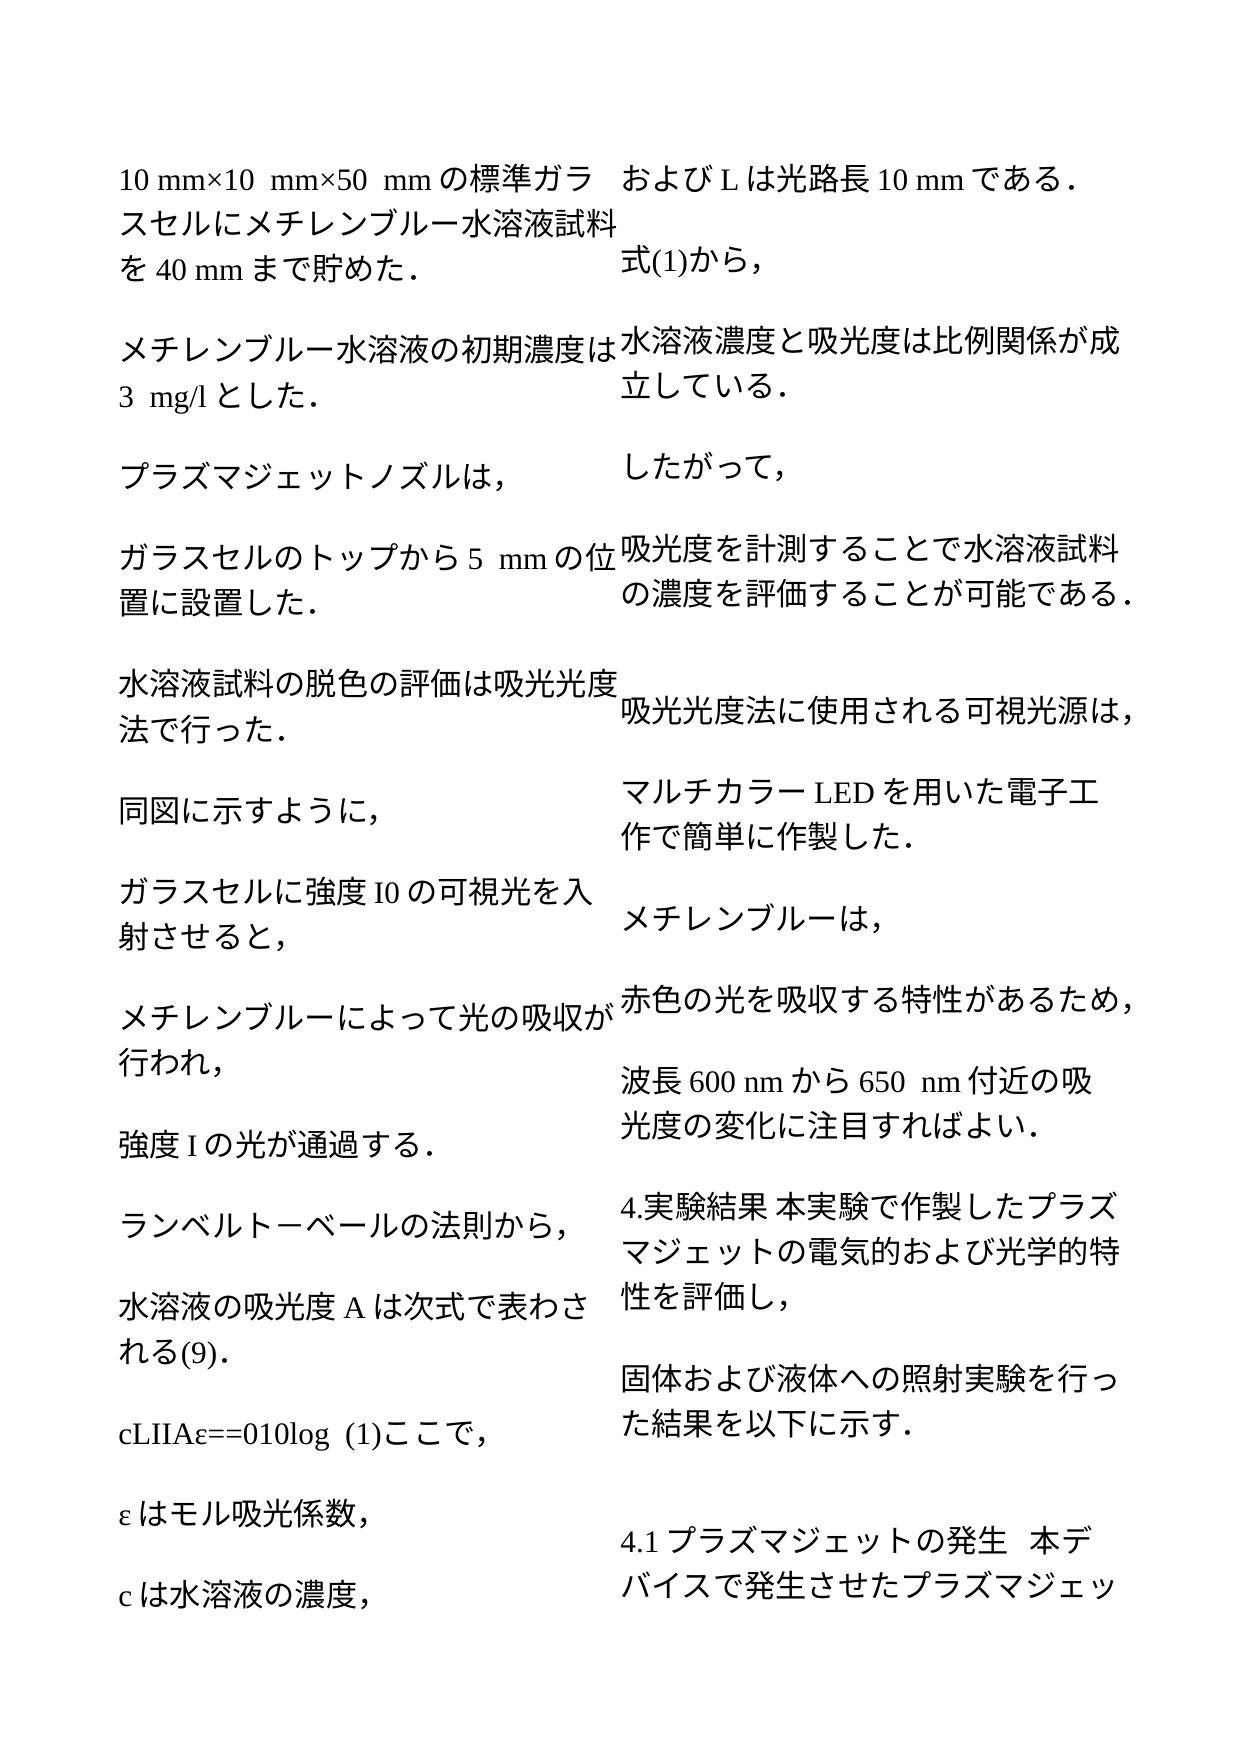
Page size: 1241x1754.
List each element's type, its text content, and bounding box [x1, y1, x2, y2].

text 吸光光度法に使用される可視光源は， [620, 686, 1122, 731]
text ランベルト－ベールの法則から， [118, 1201, 620, 1246]
text マルチカラーLEDを用いた電子工作で簡単に作製した． [620, 767, 1122, 858]
text メチレンブルーによって光の吸収が行われ， [118, 993, 620, 1084]
text 波長600 nmから650 nm付近の吸光度の変化に注目すればよい． [620, 1056, 1122, 1146]
text cLIIAε==010log (1)ここで， [118, 1408, 620, 1453]
text 式(1)から， [620, 235, 1122, 280]
text 4.1プラズマジェットの発生 本デバイスで発生させたプラズマジェッ [620, 1516, 1122, 1607]
text メチレンブルーは， [620, 894, 1122, 939]
text 固体および液体への照射実験を行った結果を以下に示す． [620, 1354, 1122, 1444]
text およびLは光路長10 mmである． [620, 154, 1122, 199]
text 強度Iの光が通過する． [118, 1120, 620, 1165]
text したがって， [620, 443, 1122, 488]
text cは水溶液の濃度， [118, 1571, 620, 1616]
text 10 mm×10 mm×50 mmの標準ガラスセルにメチレンブルー水溶液試料を40 mmまで貯めた． [118, 154, 620, 290]
text プラズマジェットノズルは， [118, 452, 620, 497]
text 吸光度を計測することで水溶液試料の濃度を評価することが可能である． [620, 524, 1122, 614]
text 水溶液濃度と吸光度は比例関係が成立している． [620, 316, 1122, 407]
text ガラスセルのトップから5 mmの位置に設置した． [118, 533, 620, 623]
text メチレンブルー水溶液の初期濃度は3 mg/lとした． [118, 326, 620, 416]
text ガラスセルに強度I0の可視光を入射させると， [118, 867, 620, 957]
text 水溶液の吸光度Aは次式で表わされる(9)． [118, 1282, 620, 1372]
text 赤色の光を吸収する特性があるため， [620, 975, 1122, 1020]
text 水溶液試料の脱色の評価は吸光光度法で行った． [118, 659, 620, 750]
text 4.実験結果 本実験で作製したプラズマジェットの電気的および光学的特性を評価し， [620, 1182, 1122, 1318]
text εはモル吸光係数， [118, 1489, 620, 1535]
text 同図に示すように， [118, 786, 620, 831]
